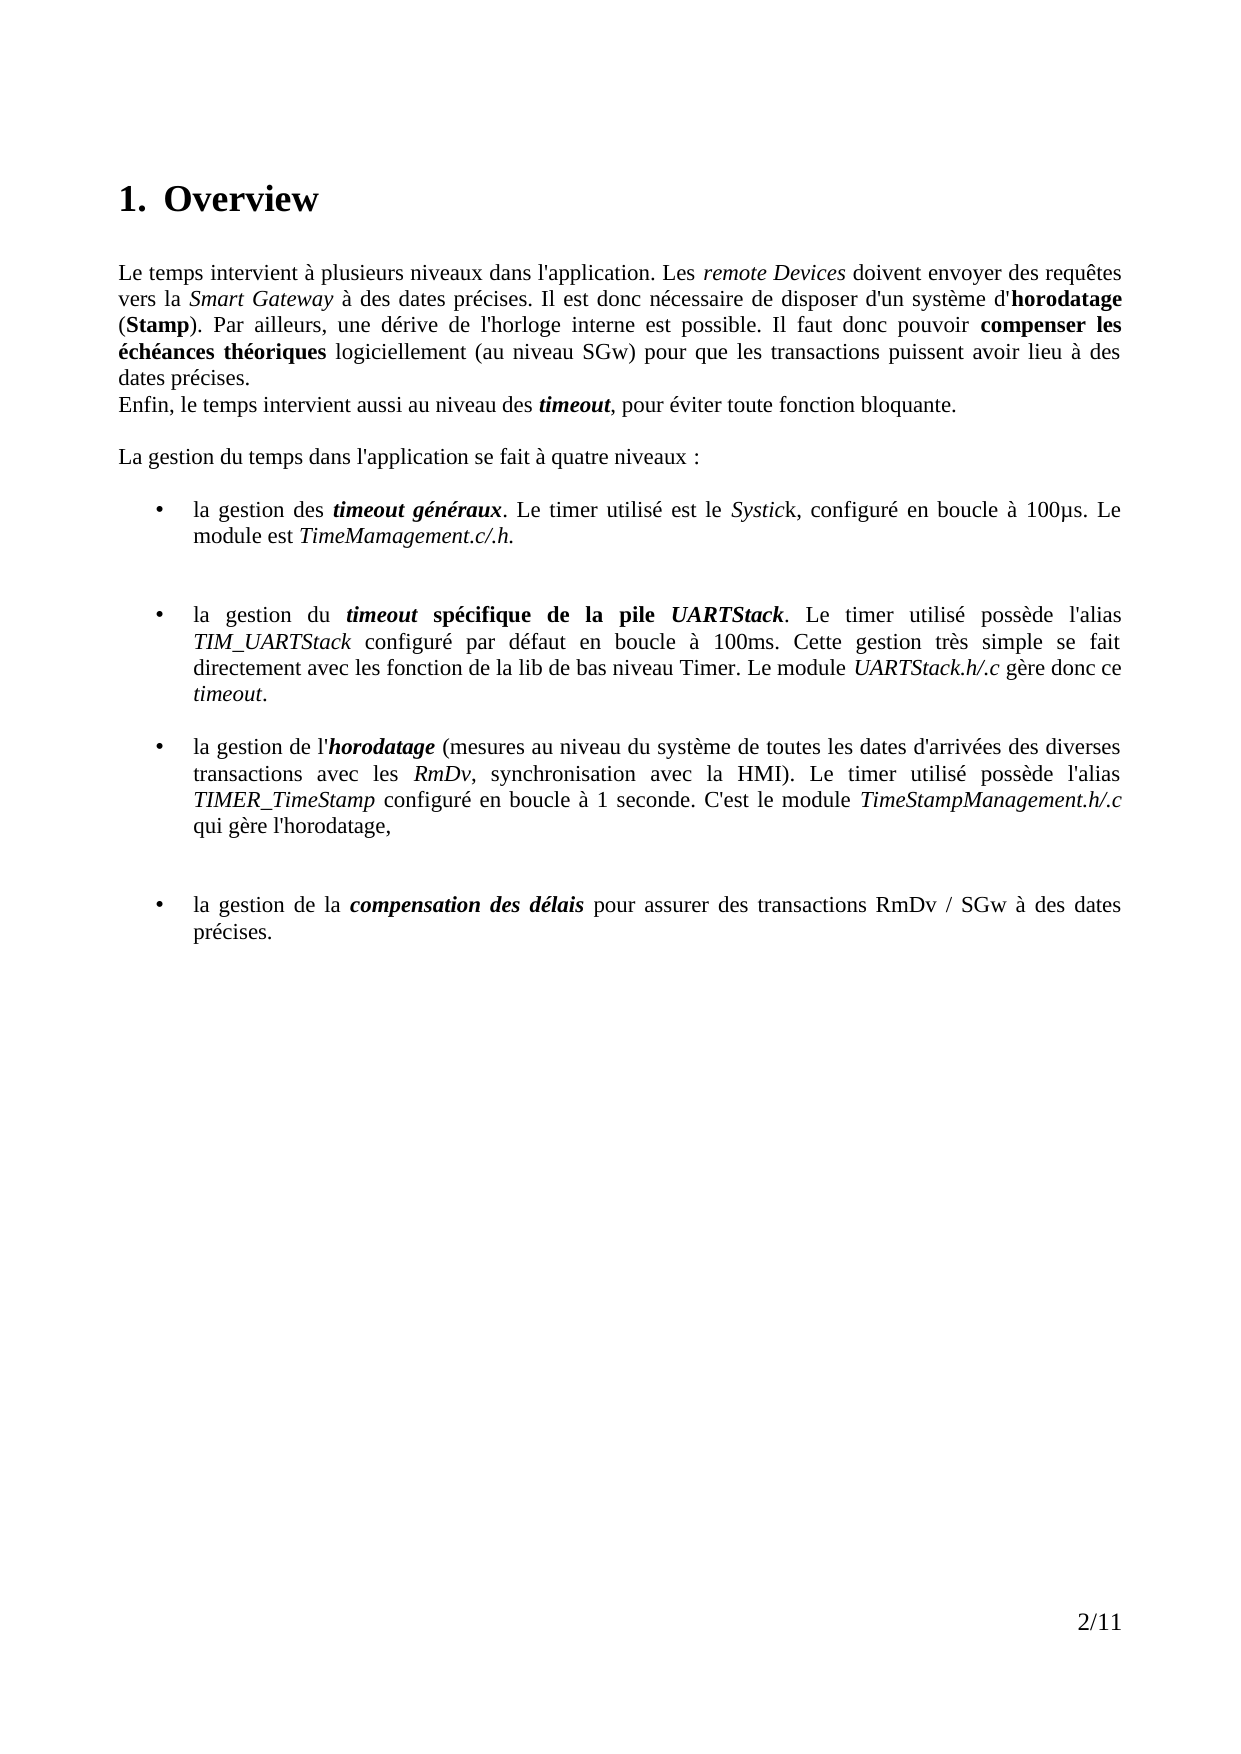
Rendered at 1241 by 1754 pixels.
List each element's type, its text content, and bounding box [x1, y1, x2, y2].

text Enfin, le temps intervient aussi au niveau des timeout, pour éviter toute fonction bloquante. [118, 391, 1122, 417]
list la gestion de l'horodatage (mesures au niveau du système de toutes les dates d'arrivées des diverses transactions avec les RmDv, synchronisation avec la HMI). Le timer utilisé possède l'alias TIMER_TimeStamp configuré en boucle à 1 seconde. C'est le module TimeStampManagement.h/.c qui gère l'horodatage, [156, 733, 1122, 839]
subtitle Overview [118, 176, 1122, 220]
list la gestion de la compensation des délais pour assurer des transactions RmDv / SGw à des dates précises. [156, 891, 1122, 944]
list la gestion des timeout généraux. Le timer utilisé est le Systick, configuré en boucle à 100µs. Le module est TimeMamagement.c/.h. [156, 496, 1122, 549]
list la gestion du timeout spécifique de la pile UARTStack. Le timer utilisé possède l'alias TIM_UARTStack configuré par défaut en boucle à 100ms. Cette gestion très simple se fait directement avec les fonction de la lib de bas niveau Timer. Le module UARTStack.h/.c gère donc ce timeout. [156, 601, 1122, 707]
text Le temps intervient à plusieurs niveaux dans l'application. Les remote Devices doivent envoyer des requêtes vers la Smart Gateway à des dates précises. Il est donc nécessaire de disposer d'un système d'horodatage (Stamp). Par ailleurs, une dérive de l'horloge interne est possible. Il faut donc pouvoir compenser les échéances théoriques logiciellement (au niveau SGw) pour que les transactions puissent avoir lieu à des dates précises. [118, 259, 1122, 391]
text La gestion du temps dans l'application se fait à quatre niveaux : [118, 443, 1122, 470]
